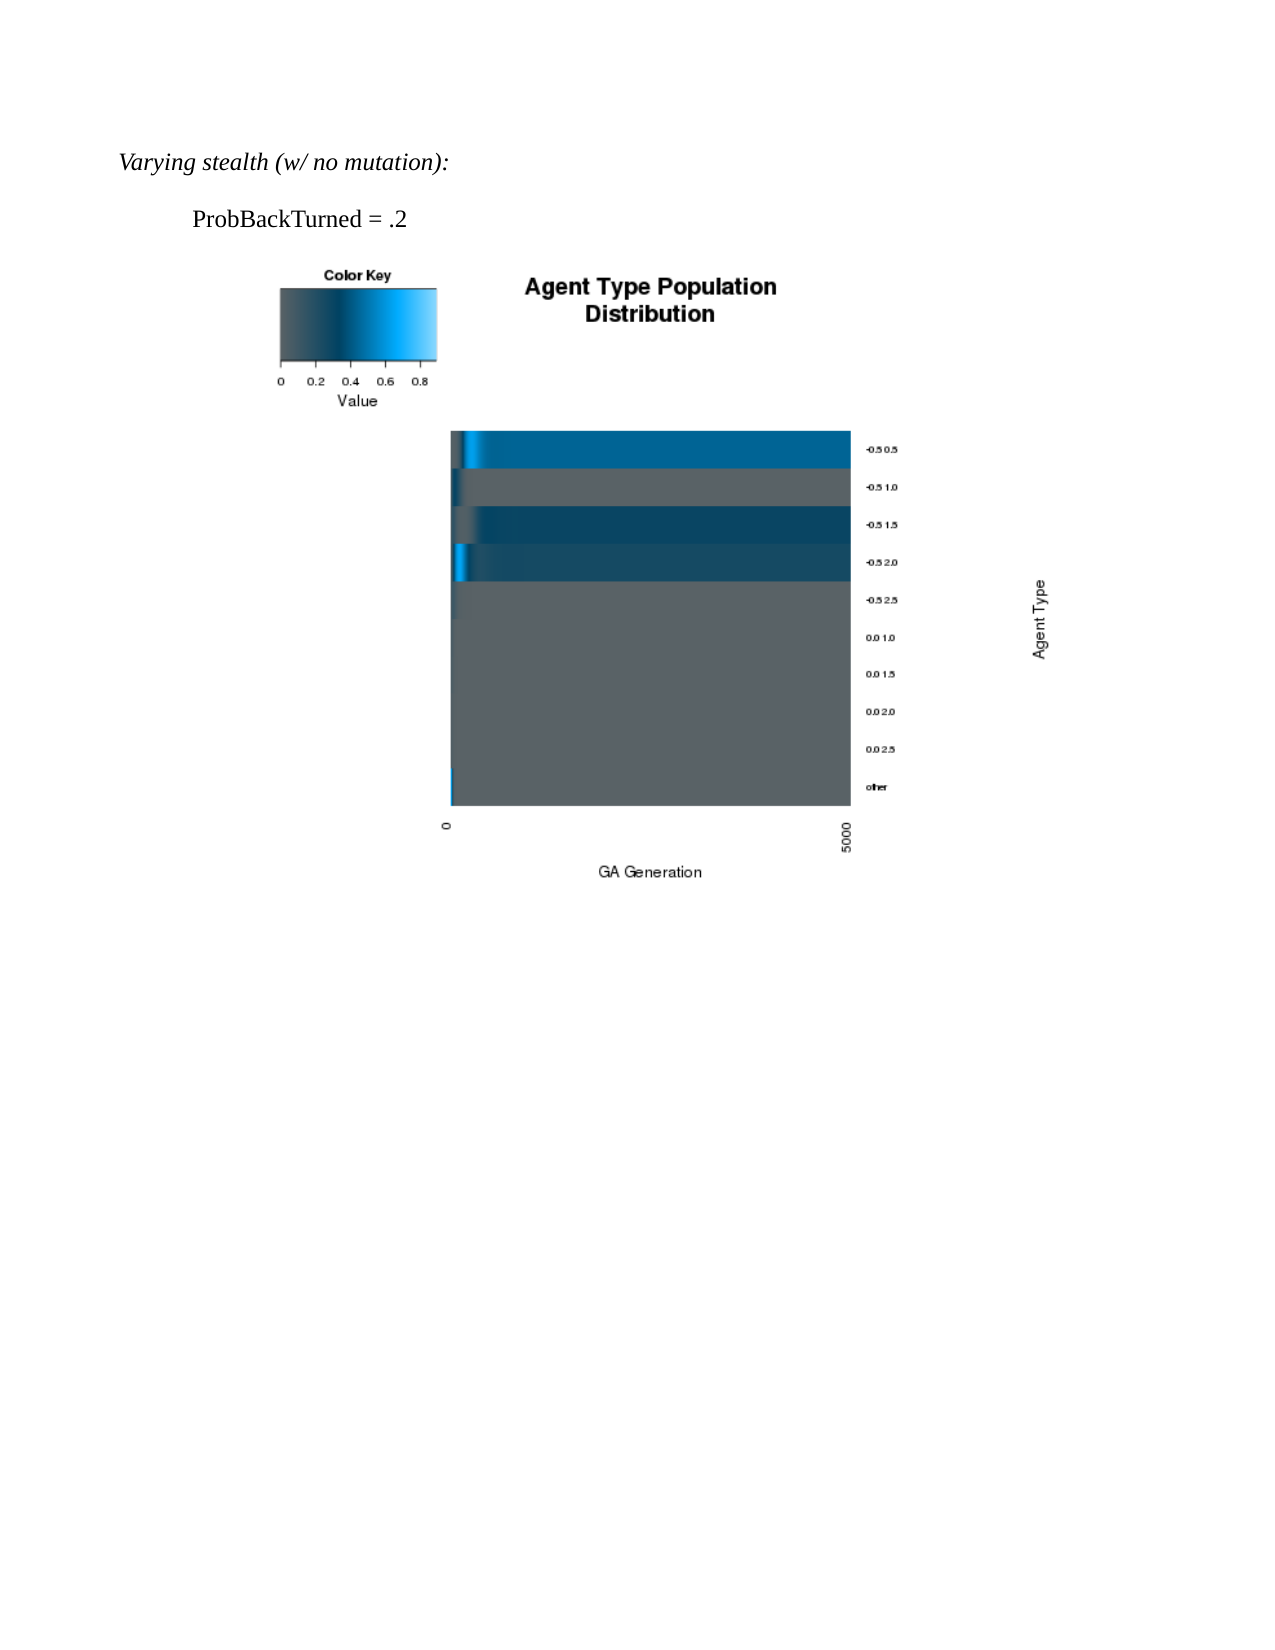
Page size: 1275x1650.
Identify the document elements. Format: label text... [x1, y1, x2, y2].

picture [225, 261, 1050, 884]
text Varying stealth (w/ no mutation): [118, 147, 1157, 176]
text ProbBackTurned = .2 [118, 204, 1157, 233]
